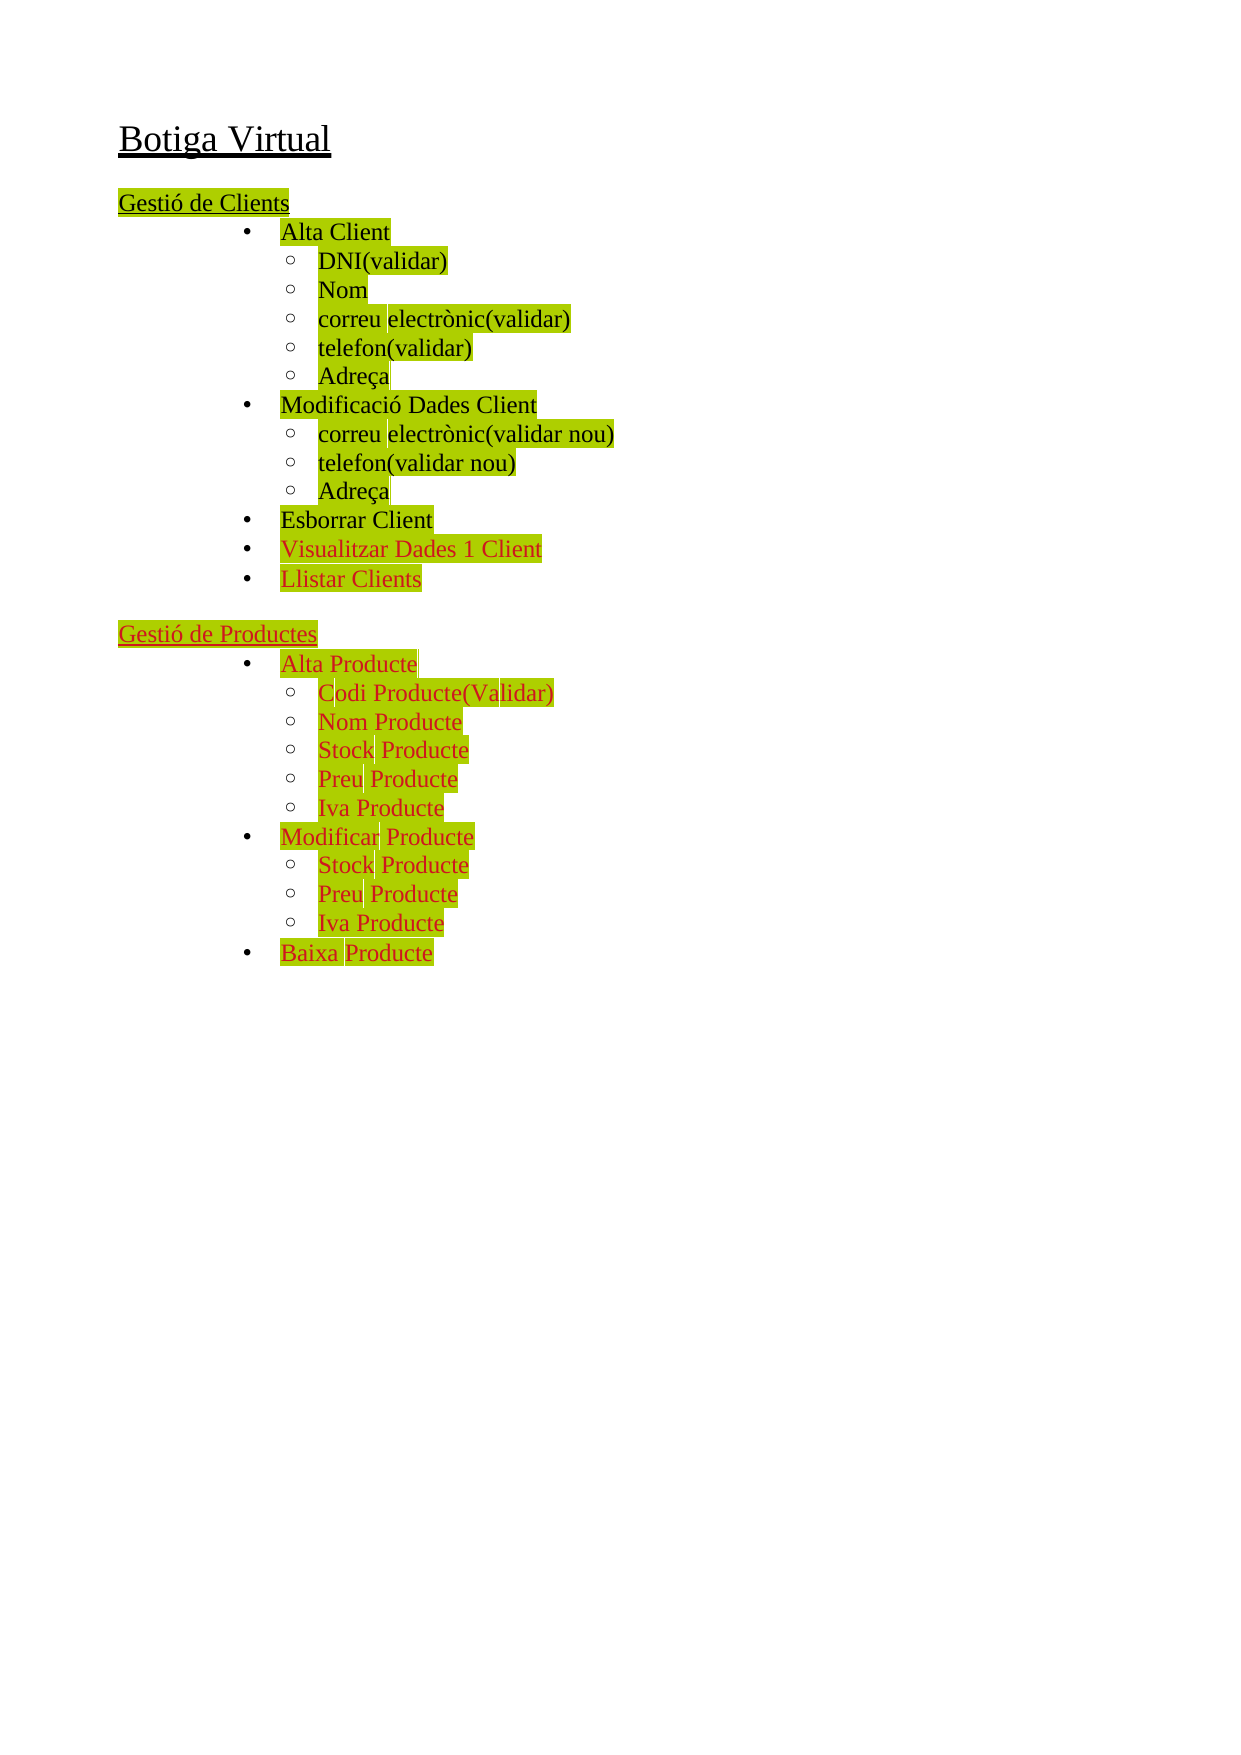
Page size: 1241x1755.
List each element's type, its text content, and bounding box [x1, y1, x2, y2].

list Alta Client [243, 217, 1066, 247]
list telefon(validar nou) [280, 448, 1066, 477]
list Baixa Producte [243, 937, 1066, 967]
list telefon(validar) [280, 333, 1066, 362]
list Modificació Dades Client [243, 391, 1066, 419]
list Preu Producte [280, 879, 1066, 908]
list Iva Producte [280, 793, 1066, 822]
text Gestió de Productes [118, 619, 1066, 648]
text Botiga Virtual [118, 116, 1066, 159]
list Modificar Producte [243, 822, 1066, 851]
list Alta Producte [243, 648, 1066, 678]
list DNI(validar) [280, 247, 1066, 276]
list Preu Producte [280, 764, 1066, 793]
list Iva Producte [280, 908, 1066, 937]
list Stock Producte [280, 736, 1066, 764]
list Esborrar Client [243, 506, 1066, 534]
list Nom [280, 276, 1066, 304]
list Llistar Clients [243, 563, 1066, 593]
list Visualitzar Dades 1 Client [243, 534, 1066, 563]
list correu electrònic(validar nou) [280, 419, 1066, 448]
list Codi Producte(Validar) [280, 678, 1066, 707]
list Adreça [280, 477, 1066, 506]
list Stock Producte [280, 851, 1066, 879]
text Gestió de Clients [118, 188, 1066, 217]
list correu electrònic(validar) [280, 304, 1066, 333]
list Adreça [280, 362, 1066, 391]
list Nom Producte [280, 707, 1066, 736]
